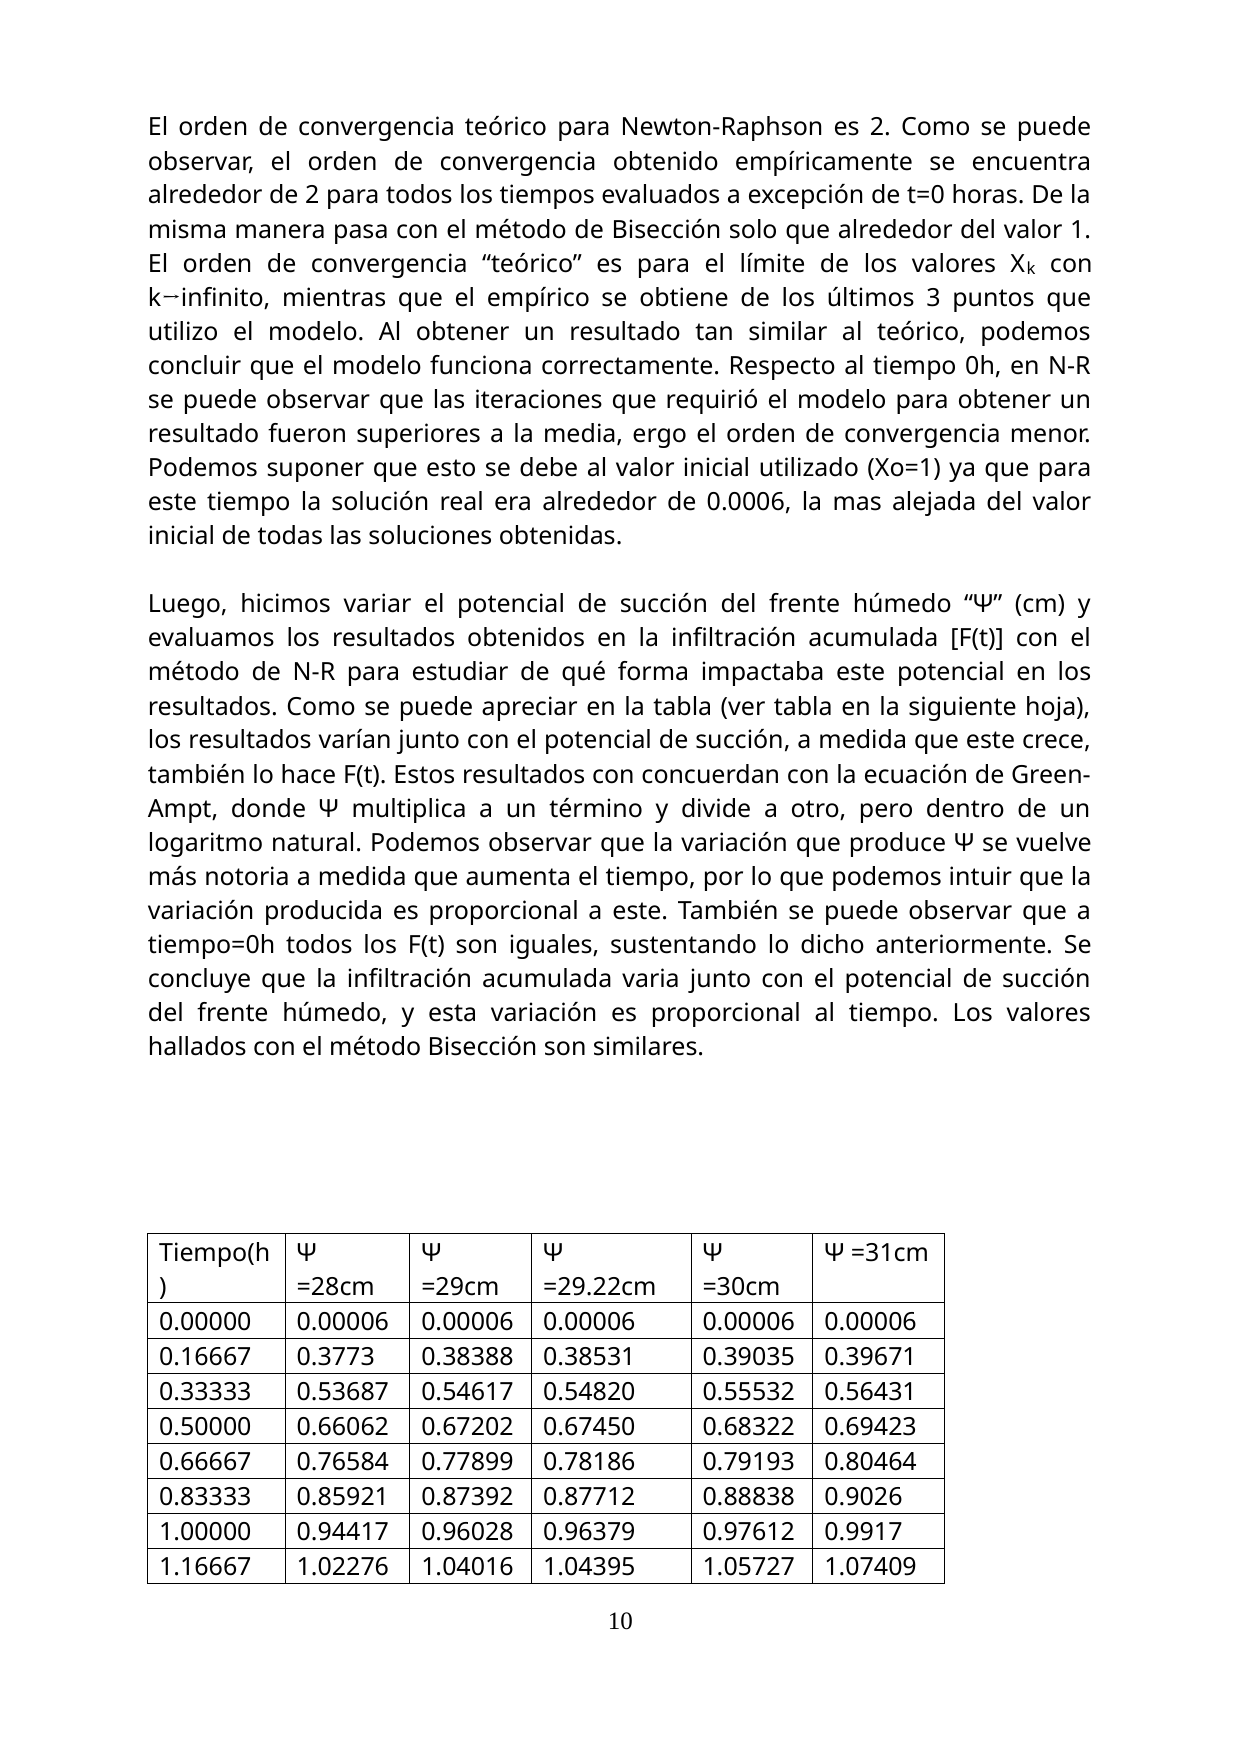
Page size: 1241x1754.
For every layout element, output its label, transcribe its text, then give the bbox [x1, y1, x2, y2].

table_cell 0.80464 [813, 1444, 944, 1478]
text El orden de convergencia teórico para Newton-Raphson es 2. Como se puede observar, el orden de convergencia obtenido empíricamente se encuentra alrededor de 2 para todos los tiempos evaluados a excepción de t=0 horas. De la misma manera pasa con el método de Bisección solo que alrededor del valor 1. El orden de convergencia “teórico” es para el límite de los valores Xk con k→infinito, mientras que el empírico se obtiene de los últimos 3 puntos que utilizo el modelo. Al obtener un resultado tan similar al teórico, podemos concluir que el modelo funciona correctamente. Respecto al tiempo 0h, en N-R se puede observar que las iteraciones que requirió el modelo para obtener un resultado fueron superiores a la media, ergo el orden de convergencia menor. Podemos suponer que esto se debe al valor inicial utilizado (Xo=1) ya que para este tiempo la solución real era alrededor de 0.0006, la mas alejada del valor inicial de todas las soluciones obtenidas. [148, 109, 1092, 552]
table_cell 0.85921 [286, 1479, 409, 1513]
table_cell 0.66062 [286, 1409, 409, 1443]
table_cell 0.39671 [813, 1339, 944, 1372]
table_cell 0.79193 [692, 1444, 812, 1478]
table_cell 1.07409 [813, 1549, 944, 1583]
table_cell 0.9917 [813, 1514, 944, 1548]
table_cell 0.69423 [813, 1409, 944, 1443]
table_cell 0.94417 [286, 1514, 409, 1548]
text Luego, hicimos variar el potencial de succión del frente húmedo “Ψ” (cm) y evaluamos los resultados obtenidos en la infiltración acumulada [F(t)] con el método de N-R para estudiar de qué forma impactaba este potencial en los resultados. Como se puede apreciar en la tabla (ver tabla en la siguiente hoja), los resultados varían junto con el potencial de succión, a medida que este crece, también lo hace F(t). Estos resultados con concuerdan con la ecuación de Green-Ampt, donde Ψ multiplica a un término y divide a otro, pero dentro de un logaritmo natural. Podemos observar que la variación que produce Ψ se vuelve más notoria a medida que aumenta el tiempo, por lo que podemos intuir que la variación producida es proporcional a este. También se puede observar que a tiempo=0h todos los F(t) son iguales, sustentando lo dicho anteriormente. Se concluye que la infiltración acumulada varia junto con el potencial de succión del frente húmedo, y esta variación es proporcional al tiempo. Los valores hallados con el método Bisección son similares. [148, 586, 1092, 1063]
table_cell 0.96028 [410, 1514, 531, 1548]
table_cell 0.50000 [148, 1409, 285, 1443]
table_cell 0.68322 [692, 1409, 812, 1443]
table_cell 0.3773 [286, 1339, 409, 1372]
table_cell 0.38388 [410, 1339, 531, 1372]
table_cell 0.87392 [410, 1479, 531, 1513]
table_cell 0.33333 [148, 1374, 285, 1408]
table_cell 0.96379 [532, 1514, 691, 1548]
table_cell 1.04016 [410, 1549, 531, 1583]
table_header Tiempo(h) [148, 1234, 285, 1302]
table_cell 1.02276 [286, 1549, 409, 1583]
table_cell 0.54820 [532, 1374, 691, 1408]
table_cell 0.56431 [813, 1374, 944, 1408]
table_header Ψ =29.22cm [532, 1234, 691, 1302]
table_cell 0.66667 [148, 1444, 285, 1478]
table_cell 0.76584 [286, 1444, 409, 1478]
table_cell 0.67450 [532, 1409, 691, 1443]
table_cell 1.16667 [148, 1549, 285, 1583]
table_header Ψ =31cm [813, 1234, 944, 1302]
table_cell 0.67202 [410, 1409, 531, 1443]
table_cell 0.00006 [532, 1303, 691, 1337]
table_cell 0.83333 [148, 1479, 285, 1513]
table_cell 0.00006 [286, 1303, 409, 1337]
table_header Ψ =30cm [692, 1234, 812, 1302]
table_cell 0.87712 [532, 1479, 691, 1513]
table_cell 0.53687 [286, 1374, 409, 1408]
table_cell 0.88838 [692, 1479, 812, 1513]
table_cell 0.39035 [692, 1339, 812, 1372]
table_cell 0.55532 [692, 1374, 812, 1408]
table_cell 0.97612 [692, 1514, 812, 1548]
table_cell 0.00000 [148, 1303, 285, 1337]
table_cell 0.54617 [410, 1374, 531, 1408]
table_cell 0.9026 [813, 1479, 944, 1513]
table_cell 1.00000 [148, 1514, 285, 1548]
table_header Ψ =28cm [286, 1234, 409, 1302]
table_cell 0.38531 [532, 1339, 691, 1372]
table_header Ψ =29cm [410, 1234, 531, 1302]
table_cell 0.00006 [813, 1303, 944, 1337]
table_cell 0.00006 [410, 1303, 531, 1337]
table_cell 1.05727 [692, 1549, 812, 1583]
table_cell 1.04395 [532, 1549, 691, 1583]
table_cell 0.00006 [692, 1303, 812, 1337]
table_cell 0.16667 [148, 1339, 285, 1372]
table_cell 0.78186 [532, 1444, 691, 1478]
table_cell 0.77899 [410, 1444, 531, 1478]
